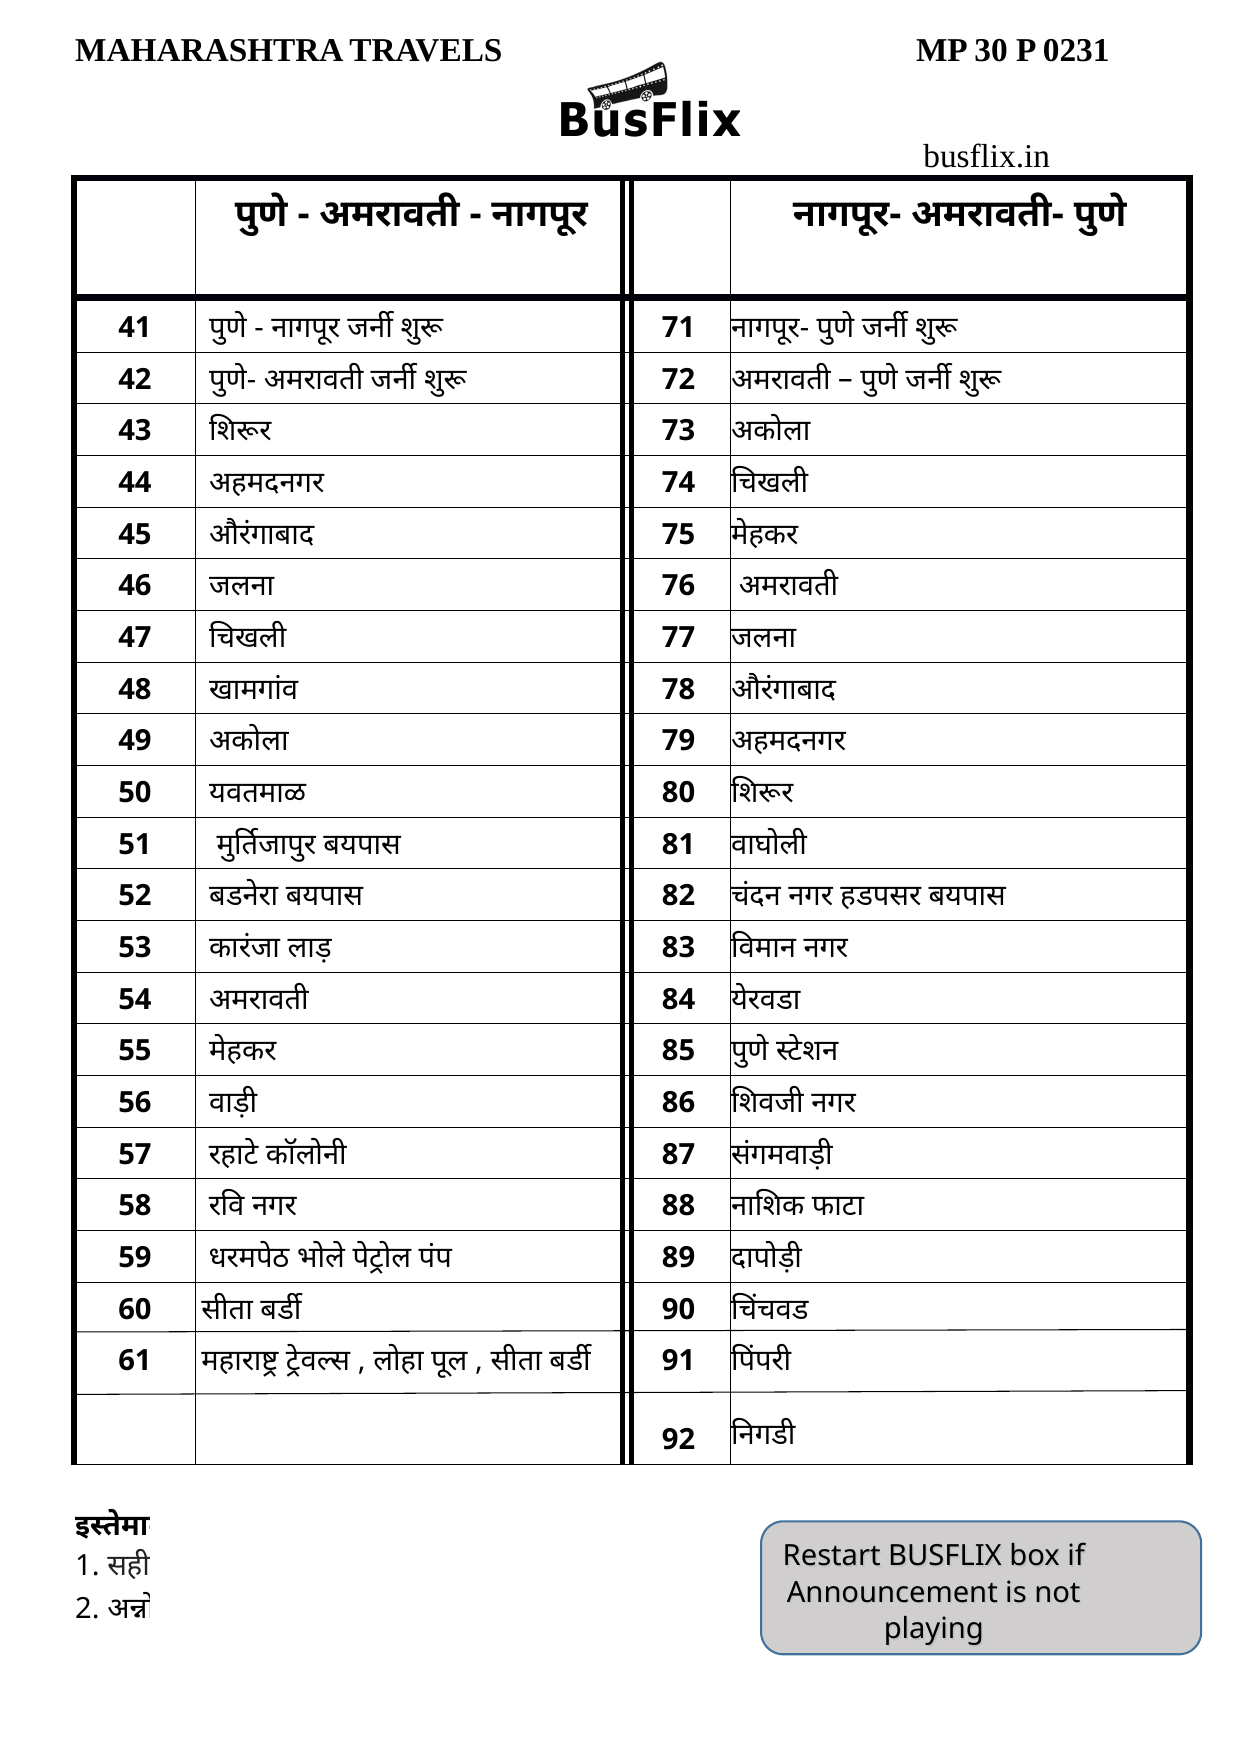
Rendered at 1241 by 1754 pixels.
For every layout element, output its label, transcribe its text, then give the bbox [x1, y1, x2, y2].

table_cell शिरूर [731, 766, 1186, 817]
table_cell 54 [77, 973, 195, 1023]
table_cell पुणे- अमरावती जर्नी शुरू [196, 353, 620, 403]
table_cell रवि नगर [196, 1179, 620, 1230]
table_cell 77 [634, 611, 730, 662]
table_cell अमरावती [731, 559, 1186, 610]
table_cell 85 [634, 1024, 730, 1075]
table_cell 90 [634, 1283, 730, 1330]
table_cell चिंचवड [731, 1283, 1186, 1329]
table_cell मेहकर [196, 1024, 620, 1075]
table_cell 81 [634, 818, 730, 868]
table_cell 55 [77, 1024, 195, 1075]
table_cell अमरावती – पुणे जर्नी शुरू [731, 353, 1186, 403]
table_cell धरमपेठ भोले पेट्रोल पंप [196, 1231, 620, 1282]
table_cell 51 [77, 818, 195, 868]
text 2. अन्नोउंसमेंट को रोकने के लिए लाल बटन दबाएं । [711, 1587, 760, 1630]
table_cell 73 [634, 404, 730, 455]
table_header [634, 181, 730, 294]
table_cell विमान नगर [731, 921, 1186, 972]
table_cell अहमदनगर [196, 456, 620, 507]
table_cell 83 [634, 921, 730, 972]
table_cell जलना [196, 559, 620, 610]
table_cell 49 [77, 714, 195, 765]
table_cell नाशिक फाटा [731, 1179, 1186, 1230]
table_cell 60 [77, 1283, 195, 1331]
table_cell अकोला [731, 404, 1186, 455]
table_cell [196, 1394, 620, 1464]
table_cell अहमदनगर [731, 714, 1186, 765]
table_cell संगमवाड़ी [731, 1128, 1186, 1178]
table_cell चिखली [196, 611, 620, 662]
table_cell 74 [634, 456, 730, 507]
table_header नागपूर- अमरावती- पुणे [731, 181, 1186, 294]
table_cell वाघोली [731, 818, 1186, 868]
table_cell चंदन नगर हडपसर बयपास [731, 869, 1186, 920]
table_cell मुर्तिजापुर बयपास [196, 818, 620, 868]
table_cell 86 [634, 1076, 730, 1127]
table_cell 59 [77, 1231, 195, 1282]
table_cell 58 [77, 1179, 195, 1230]
table_cell 76 [634, 559, 730, 610]
table_cell शिरूर [196, 404, 620, 455]
table_cell 50 [77, 766, 195, 817]
text 2. अन्नोउंसमेंट को रोकने के लिए लाल बटन दबाएं । [75, 1587, 150, 1630]
table_cell 48 [77, 663, 195, 713]
table_header [77, 181, 195, 294]
table_cell 91 [634, 1333, 730, 1391]
table_cell 44 [77, 456, 195, 507]
table_cell पुणे - नागपूर जर्नी शुरू [196, 301, 620, 352]
table_cell अकोला [196, 714, 620, 765]
table_cell औरंगाबाद [196, 508, 620, 558]
table_cell येरवडा [731, 973, 1186, 1023]
table_cell मेहकर [731, 508, 1186, 558]
table_cell वाड़ी [196, 1076, 620, 1127]
text इस्तेमाल – [75, 1504, 1165, 1544]
table_cell दापोड़ी [731, 1231, 1186, 1282]
table_cell 56 [77, 1076, 195, 1127]
table_cell 57 [77, 1128, 195, 1178]
table_header पुणे - अमरावती - नागपूर [196, 181, 620, 294]
table_cell 84 [634, 973, 730, 1023]
table_cell 47 [77, 611, 195, 662]
table_cell कारंजा लाड़ [196, 921, 620, 972]
table_cell रहाटे कॉलोनी [196, 1128, 620, 1178]
table_cell 71 [634, 301, 730, 352]
table_cell अमरावती [196, 973, 620, 1023]
table_cell 89 [634, 1231, 730, 1282]
table_cell 46 [77, 559, 195, 610]
table_cell 88 [634, 1179, 730, 1230]
table_cell 53 [77, 921, 195, 972]
table_cell महाराष्ट्र ट्रेवल्स , लोहा पूल , सीता बर्डी [196, 1333, 620, 1393]
table_cell 61 [77, 1333, 195, 1393]
table_cell 80 [634, 766, 730, 817]
table_cell निगडी [731, 1392, 1186, 1464]
table_cell 72 [634, 353, 730, 403]
text 1. सही नंबर दबाएं और तुरंत कीपैड पर ग्रीन बटन दबाएं। [75, 1544, 150, 1587]
table_cell 43 [77, 404, 195, 455]
table_cell 79 [634, 714, 730, 765]
text 1. सही नंबर दबाएं और तुरंत कीपैड पर ग्रीन बटन दबाएं। [656, 1544, 760, 1587]
table_cell जलना [731, 611, 1186, 662]
table_cell सीता बर्डी [196, 1283, 620, 1331]
table_cell 42 [77, 353, 195, 403]
table_cell 82 [634, 869, 730, 920]
table_cell 87 [634, 1128, 730, 1178]
table_cell 78 [634, 663, 730, 713]
table_cell बडनेरा बयपास [196, 869, 620, 920]
table_cell पुणे स्टेशन [731, 1024, 1186, 1075]
table_cell चिखली [731, 456, 1186, 507]
table_cell 75 [634, 508, 730, 558]
table_cell खामगांव [196, 663, 620, 713]
table_cell 92 [634, 1393, 730, 1464]
table_cell नागपूर- पुणे जर्नी शुरू [731, 301, 1186, 352]
table_cell यवतमाळ [196, 766, 620, 817]
table_cell शिवजी नगर [731, 1076, 1186, 1127]
table_cell 41 [77, 301, 195, 352]
table_cell 45 [77, 508, 195, 558]
table_cell [77, 1395, 195, 1464]
table_cell औरंगाबाद [731, 663, 1186, 713]
table_cell पिंपरी [731, 1333, 1186, 1391]
table_cell 52 [77, 869, 195, 920]
